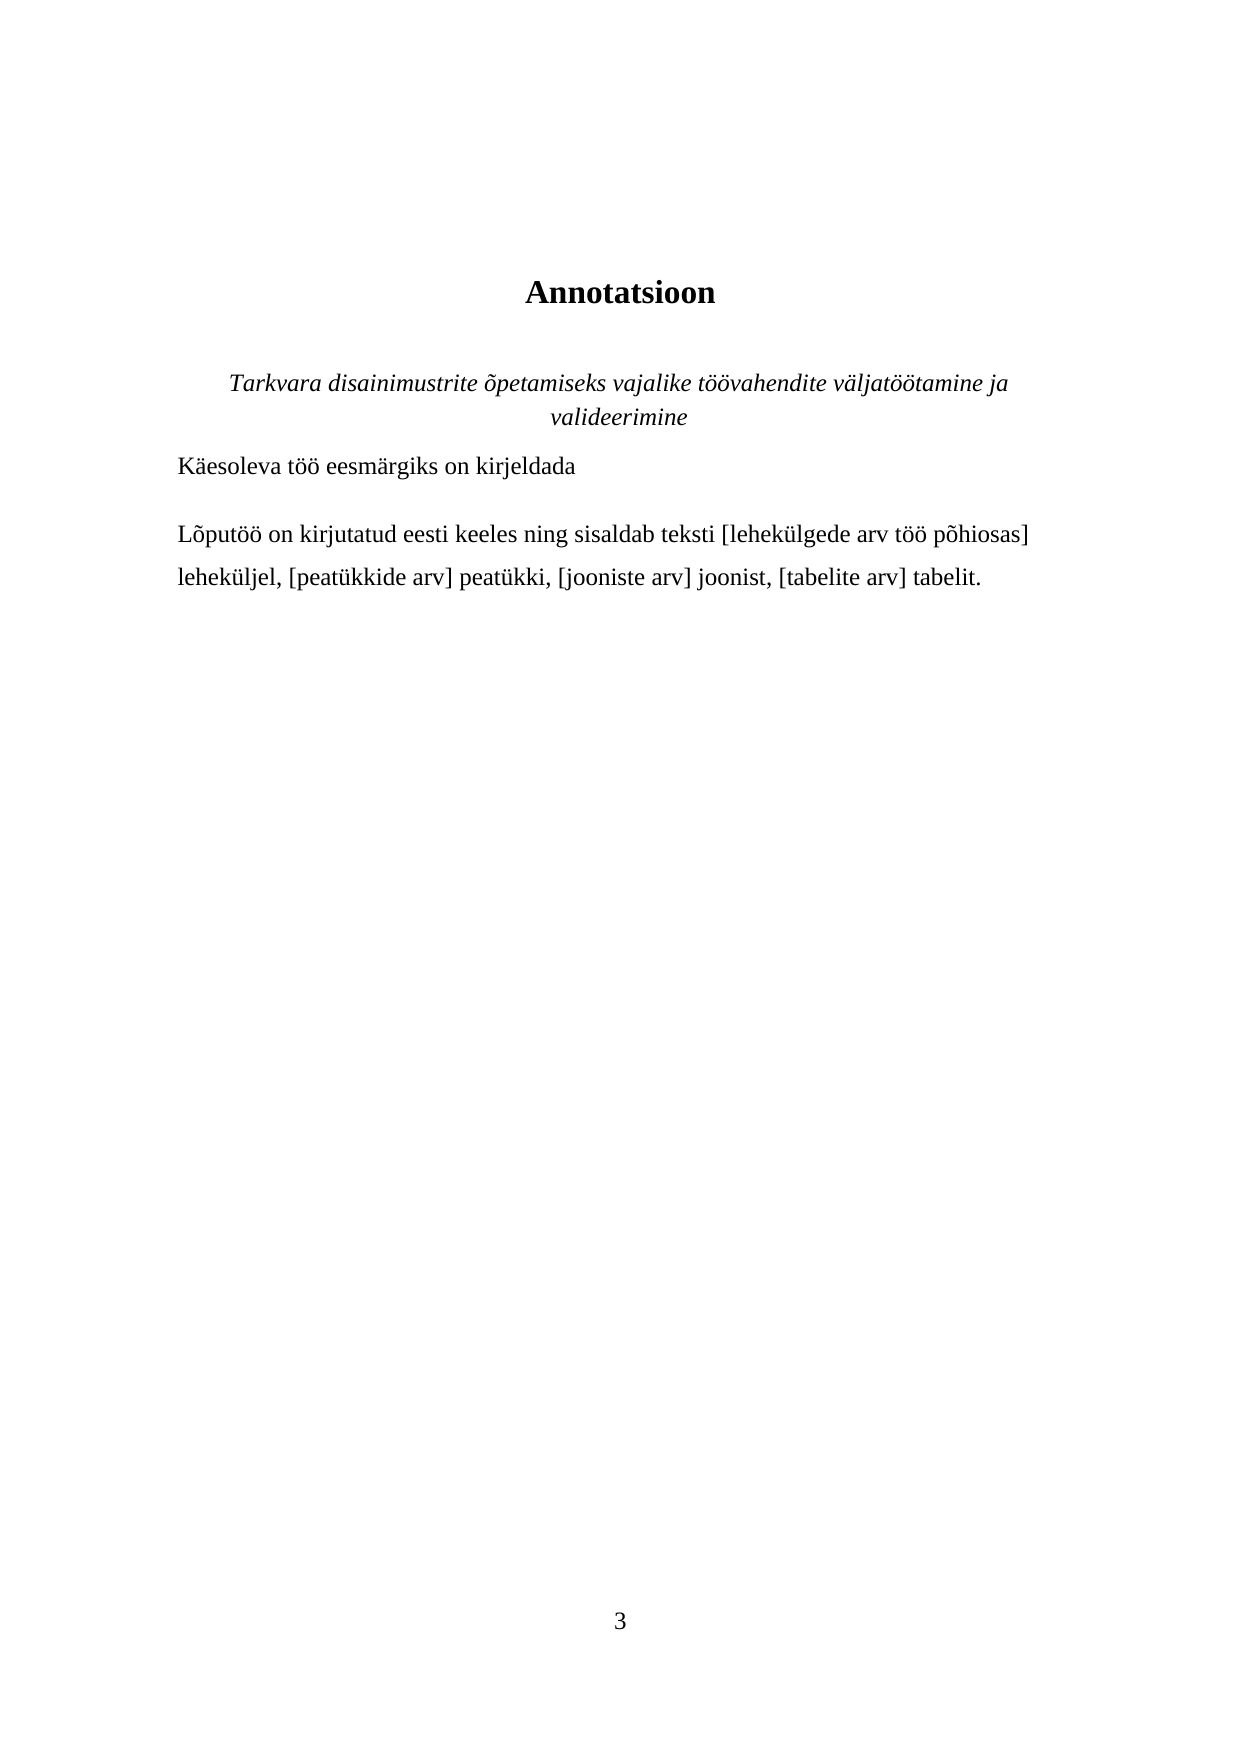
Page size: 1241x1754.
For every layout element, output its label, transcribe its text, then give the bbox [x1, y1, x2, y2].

text Lõputöö on kirjutatud eesti keeles ning sisaldab teksti [lehekülgede arv töö põhiosas] leheküljel, [peatükkide arv] peatükki, [jooniste arv] joonist, [tabelite arv] tabelit. [177, 519, 1063, 591]
text Tarkvara disainimustrite õpetamiseks vajalike töövahendite väljatöötamine ja valideerimine [177, 368, 1063, 431]
text Käesoleva töö eesmärgiks on kirjeldada [177, 451, 1063, 480]
subtitle Annotatsioon [177, 273, 1063, 311]
